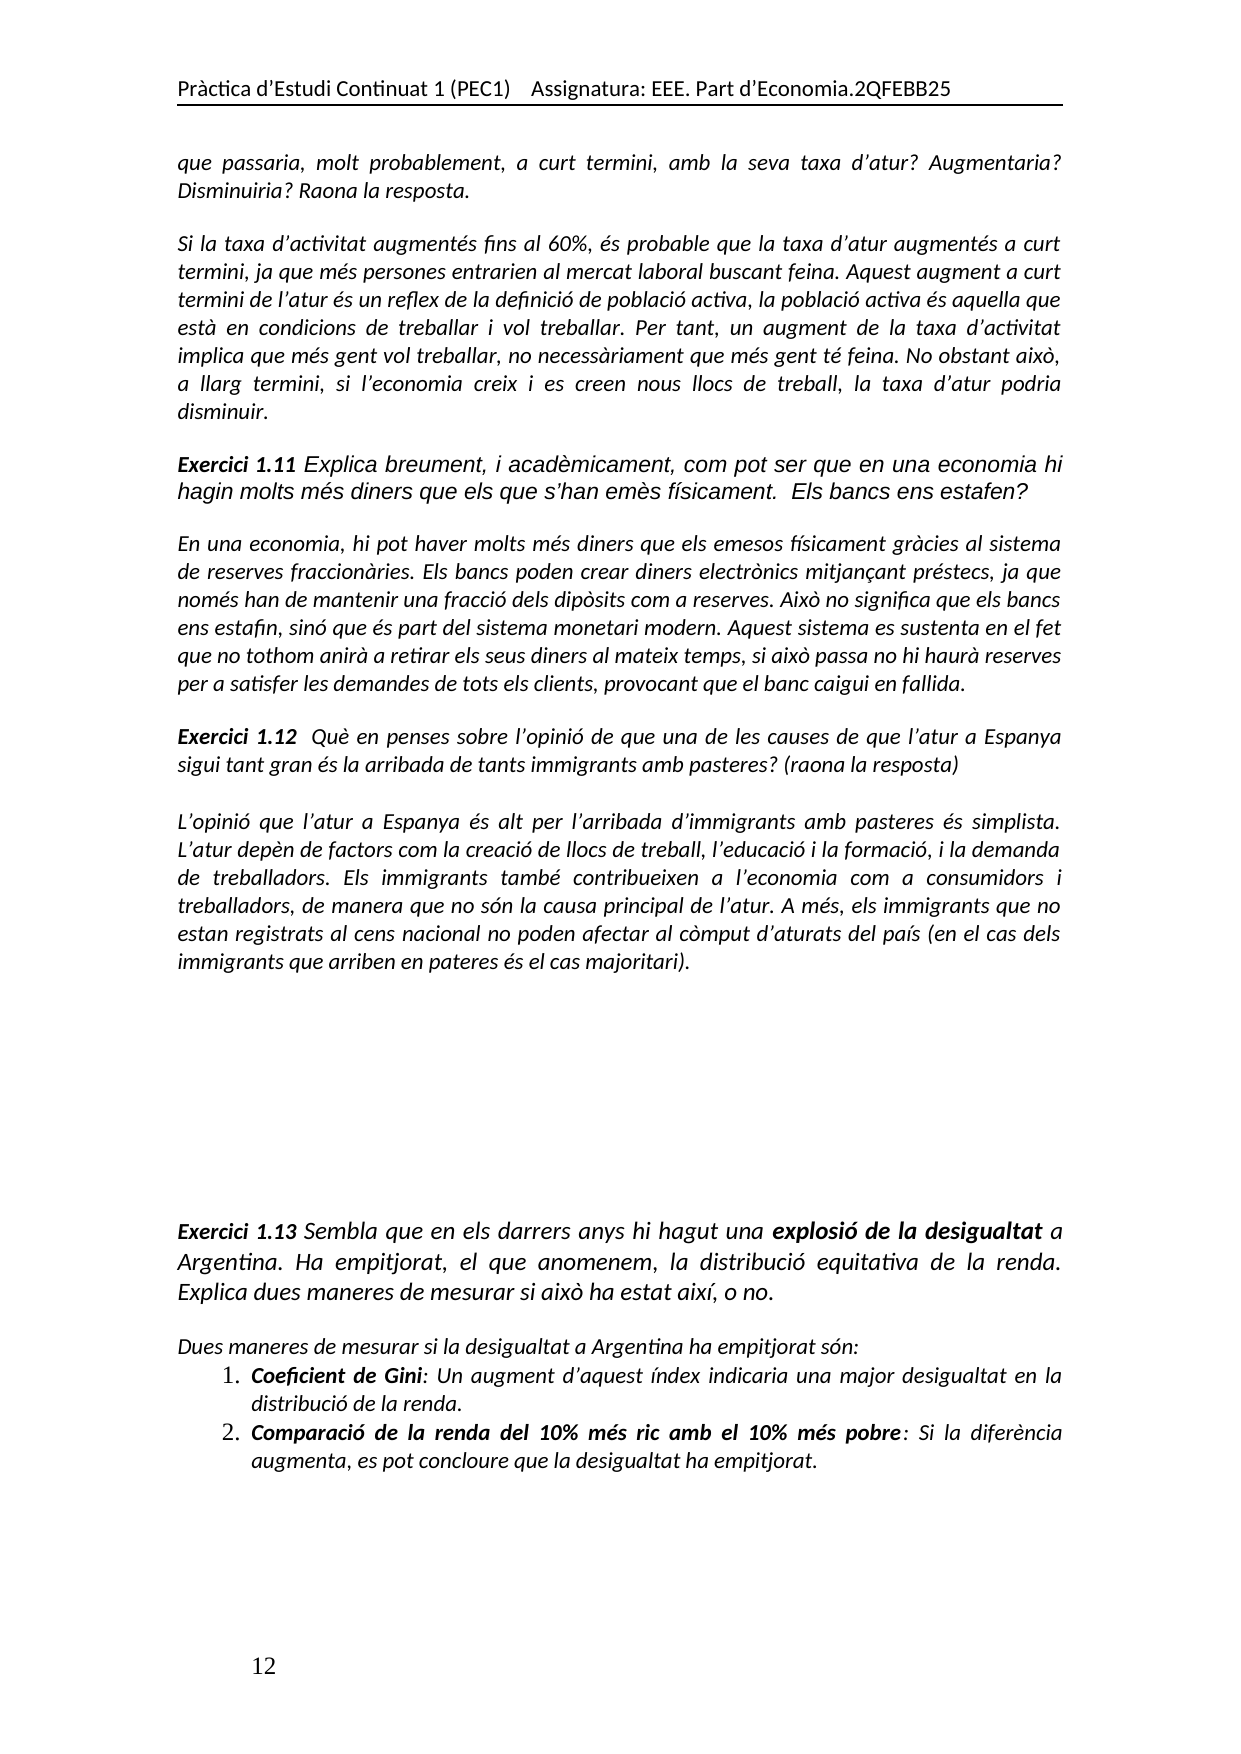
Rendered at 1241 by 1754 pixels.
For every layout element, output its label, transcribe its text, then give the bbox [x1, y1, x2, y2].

text Exercici 1.11 Explica breument, i acadèmicament, com pot ser que en una economia hi hagin molts més diners que els que s’han emès físicament. Els bancs ens estafen? [177, 450, 1063, 504]
text Si la taxa d’activitat augmentés fins al 60%, és probable que la taxa d’atur augmentés a curt termini, ja que més persones entrarien al mercat laboral buscant feina. Aquest augment a curt termini de l’atur és un reflex de la definició de població activa, la població activa és aquella que està en condicions de treballar i vol treballar. Per tant, un augment de la taxa d’activitat implica que més gent vol treballar, no necessàriament que més gent té feina. No obstant això, a llarg termini, si l’economia creix i es creen nous llocs de treball, la taxa d’atur podria disminuir. [177, 229, 1063, 425]
text L’opinió que l’atur a Espanya és alt per l’arribada d’immigrants amb pasteres és simplista. L’atur depèn de factors com la creació de llocs de treball, l’educació i la formació, i la demanda de treballadors. Els immigrants també contribueixen a l’economia com a consumidors i treballadors, de manera que no són la causa principal de l’atur. A més, els immigrants que no estan registrats al cens nacional no poden afectar al còmput d’aturats del país (en el cas dels immigrants que arriben en pateres és el cas majoritari). [177, 807, 1063, 975]
text Exercici 1.12 Què en penses sobre l’opinió de que una de les causes de que l’atur a Espanya sigui tant gran és la arribada de tants immigrants amb pasteres? (raona la resposta) [177, 722, 1063, 778]
text En una economia, hi pot haver molts més diners que els emesos físicament gràcies al sistema de reserves fraccionàries. Els bancs poden crear diners electrònics mitjançant préstecs, ja que només han de mantenir una fracció dels dipòsits com a reserves. Això no significa que els bancs ens estafin, sinó que és part del sistema monetari modern. Aquest sistema es sustenta en el fet que no tothom anirà a retirar els seus diners al mateix temps, si això passa no hi haurà reserves per a satisfer les demandes de tots els clients, provocant que el banc caigui en fallida. [177, 529, 1063, 697]
text Exercici 1.13 Sembla que en els darrers anys hi hagut una explosió de la desigualtat a Argentina. Ha empitjorat, el que anomenem, la distribució equitativa de la renda. Explica dues maneres de mesurar si això ha estat així, o no. [177, 1215, 1063, 1307]
list Comparació de la renda del 10% més ric amb el 10% més pobre: Si la diferència augmenta, es pot concloure que la desigualtat ha empitjorat. [222, 1417, 1063, 1474]
text Dues maneres de mesurar si la desigualtat a Argentina ha empitjorat són: [177, 1332, 1063, 1360]
list Coeficient de Gini: Un augment d’aquest índex indicaria una major desigualtat en la distribució de la renda. [222, 1360, 1063, 1417]
text que passaria, molt probablement, a curt termini, amb la seva taxa d’atur? Augmentaria? Disminuiria? Raona la resposta. [177, 148, 1063, 204]
